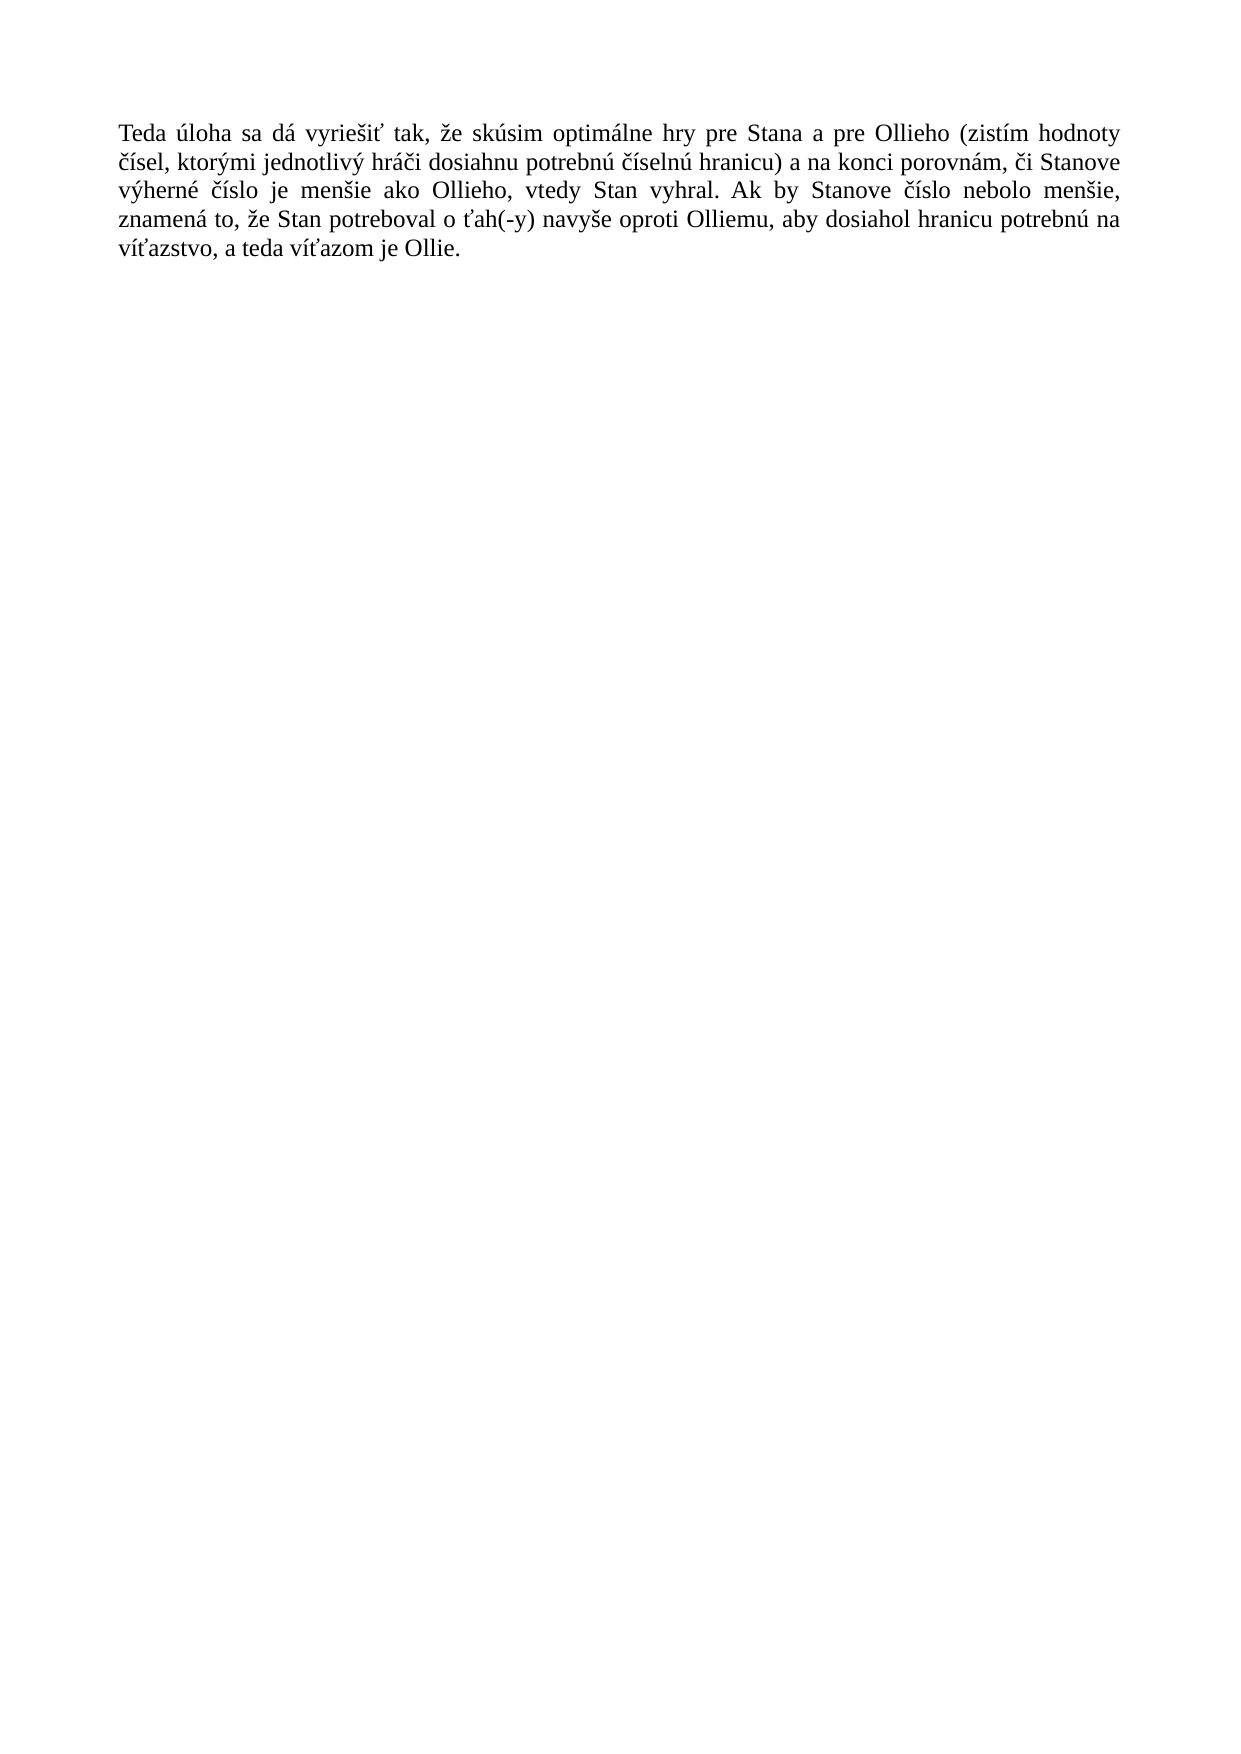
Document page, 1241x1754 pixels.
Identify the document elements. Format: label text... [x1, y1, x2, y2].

text Teda úloha sa dá vyriešiť tak, že skúsim optimálne hry pre Stana a pre Ollieho (zistím hodnoty čísel, ktorými jednotlivý hráči dosiahnu potrebnú číselnú hranicu) a na konci porovnám, či Stanove výherné číslo je menšie ako Ollieho, vtedy Stan vyhral. Ak by Stanove číslo nebolo menšie, znamená to, že Stan potreboval o ťah(-y) navyše oproti Olliemu, aby dosiahol hranicu potrebnú na víťazstvo, a teda víťazom je Ollie. [118, 118, 1122, 262]
